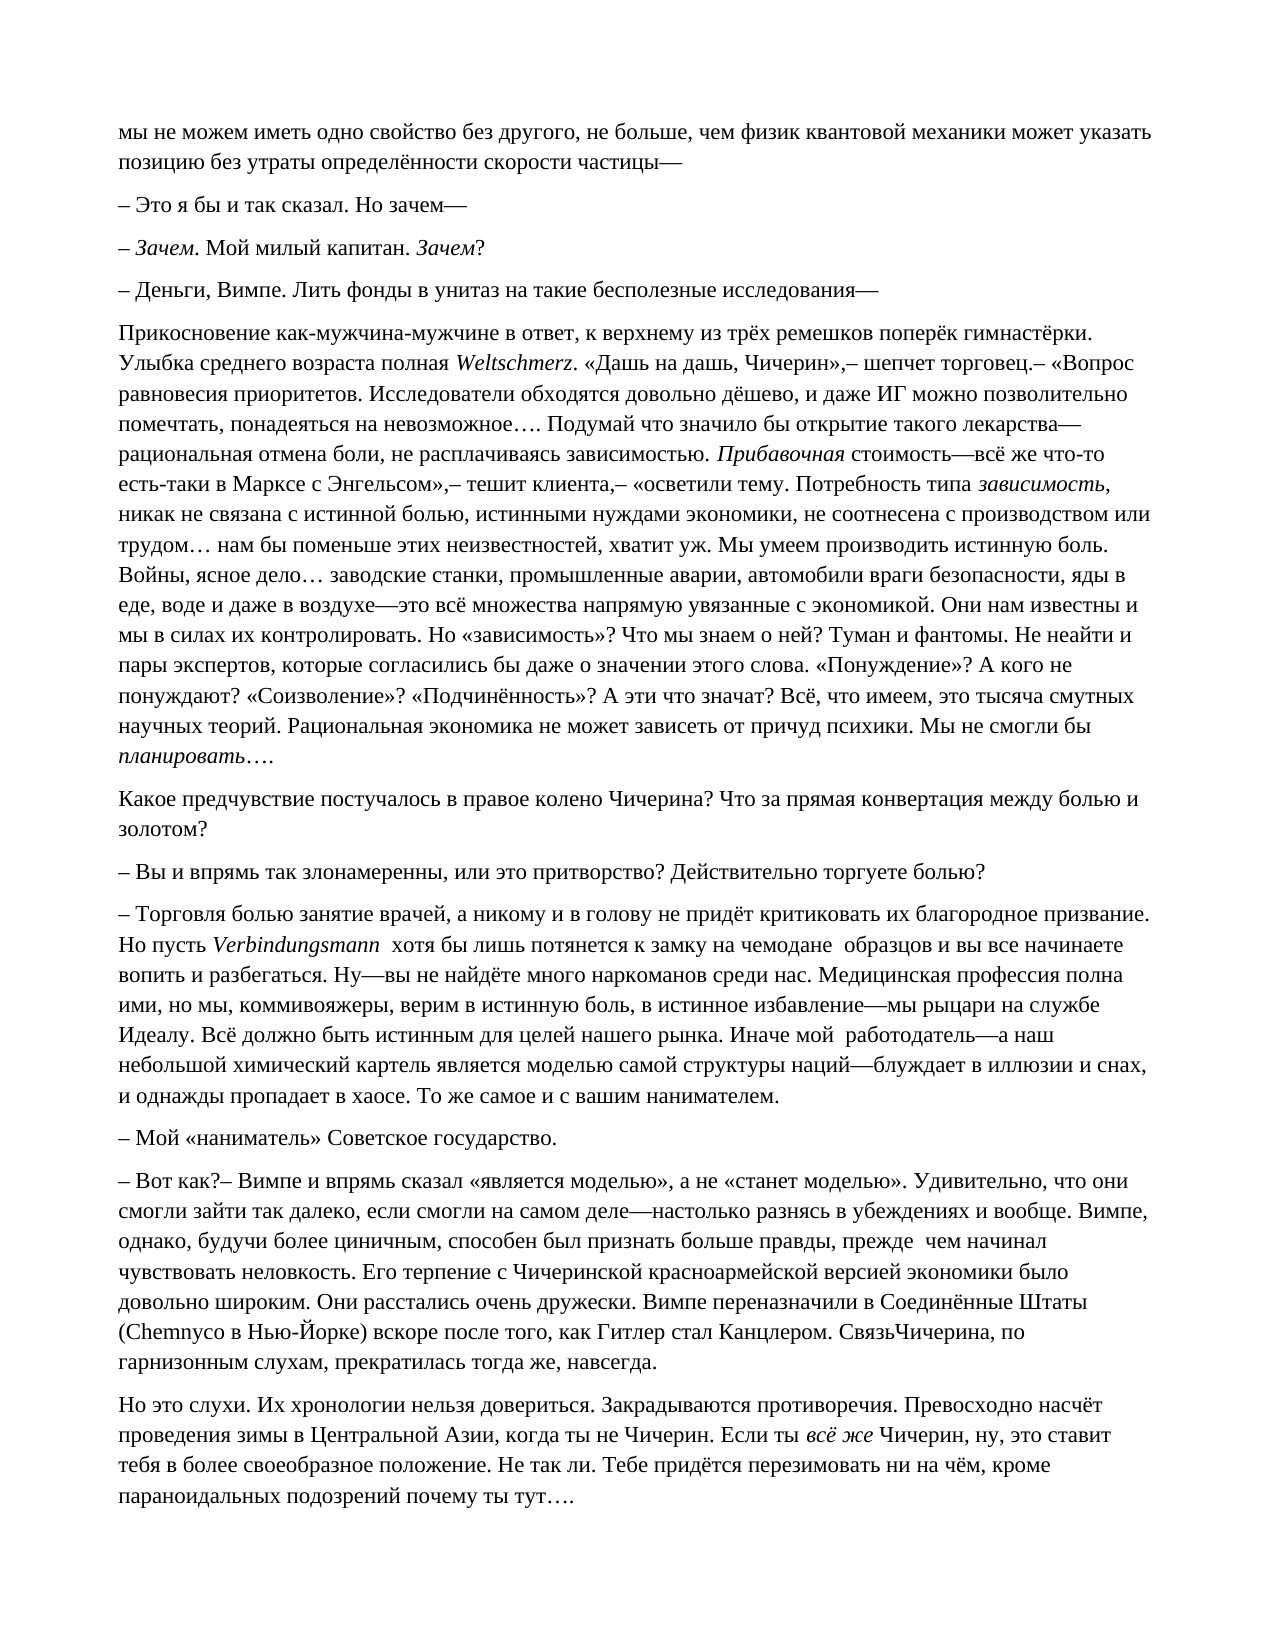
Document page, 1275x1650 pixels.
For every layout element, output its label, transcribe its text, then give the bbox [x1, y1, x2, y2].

text – Деньги, Вимпе. Лить фонды в унитаз на такие бесполезные исследования— [118, 276, 1157, 303]
text – Это я бы и так сказал. Но зачем— [118, 191, 1157, 217]
text Какое предчувствие постучалось в правое колено Чичерина? Что за прямая конвертация между болью и золотом? [118, 785, 1157, 841]
text – Вот как?– Вимпе и впрямь сказал «является моделью», а не «станет моделью». Удивительно, что они смогли зайти так далеко, если смогли на самом деле—настолько разнясь в убеждениях и вообще. Вимпе, однако, будучи более циничным, способен был признать больше правды, прежде чем начинал чувствовать неловкость. Его терпение с Чичеринской красноармейской версией экономики было довольно широким. Они расстались очень дружески. Вимпе переназначили в Соединённые Штаты (Chemnyco в Нью-Йорке) вскоре после того, как Гитлер стал Канцлером. СвязьЧичерина, по гарнизонным слухам, прекратилась тогда же, навсегда. [118, 1167, 1157, 1375]
text – Зачем. Мой милый капитан. Зачем? [118, 234, 1157, 260]
text – Вы и впрямь так злонамеренны, или это притворство? Действительно торгуете болью? [118, 858, 1157, 884]
text Но это слухи. Их хронологии нельзя довериться. Закрадываются противоречия. Превосходно насчёт проведения зимы в Центральной Азии, когда ты не Чичерин. Если ты всё же Чичерин, ну, это ставит тебя в более своеобразное положение. Не так ли. Тебе придётся перезимовать ни на чём, кроме параноидальных подозрений почему ты тут…. [118, 1391, 1157, 1508]
text – Торговля болью занятие врачей, а никому и в голову не придёт критиковать их благородное призвание. Но пусть Verbindungsmann хотя бы лишь потянется к замку на чемодане образцов и вы все начинаете вопить и разбегаться. Ну—вы не найдёте много наркоманов среди нас. Медицинская профессия полна ими, но мы, коммивояжеры, верим в истинную боль, в истинное избавление—мы рыцари на службе Идеалу. Всё должно быть истинным для целей нашего рынка. Иначе мой работодатель—а наш небольшой химический картель является моделью самой структуры наций—блуждает в иллюзии и снах, и однажды пропадает в хаосе. То же самое и с вашим нанимателем. [118, 900, 1157, 1108]
text Прикосновение как-мужчина-мужчине в ответ, к верхнему из трёх ремешков поперёк гимнастёрки. Улыбка среднего возраста полная Weltschmerz. «Дашь на дашь, Чичерин»,– шепчет торговец.– «Вопрос равновесия приоритетов. Исследователи обходятся довольно дёшево, и даже ИГ можно позволительно помечтать, понадеяться на невозможное…. Подумай что значило бы открытие такого лекарства—рациональная отмена боли, не расплачиваясь зависимостью. Прибавочная стоимость—всё же что-то есть-таки в Марксе с Энгельсом»,– тешит клиента,– «осветили тему. Потребность типа зависимость, никак не связана с истинной болью, истинными нуждами экономики, не соотнесена с производством или трудом… нам бы поменьше этих неизвестностей, хватит уж. Мы умеем производить истинную боль. Войны, ясное дело… заводские станки, промышленные аварии, автомобили враги безопасности, яды в еде, воде и даже в воздухе—это всё множества напрямую увязанные с экономикой. Они нам известны и мы в силах их контролировать. Но «зависимость»? Что мы знаем о ней? Туман и фантомы. Не неайти и пары экспертов, которые согласились бы даже о значении этого слова. «Понуждение»? А кого не понуждают? «Соизволение»? «Подчинённость»? А эти что значат? Всё, что имеем, это тысяча смутных научных теорий. Рациональная экономика не может зависеть от причуд психики. Мы не смогли бы планировать…. [118, 319, 1157, 768]
text мы не можем иметь одно свойство без другого, не больше, чем физик квантовой механики может указать позицию без утраты определённости скорости частицы— [118, 118, 1157, 175]
text – Мой «наниматель» Советское государство. [118, 1124, 1157, 1151]
